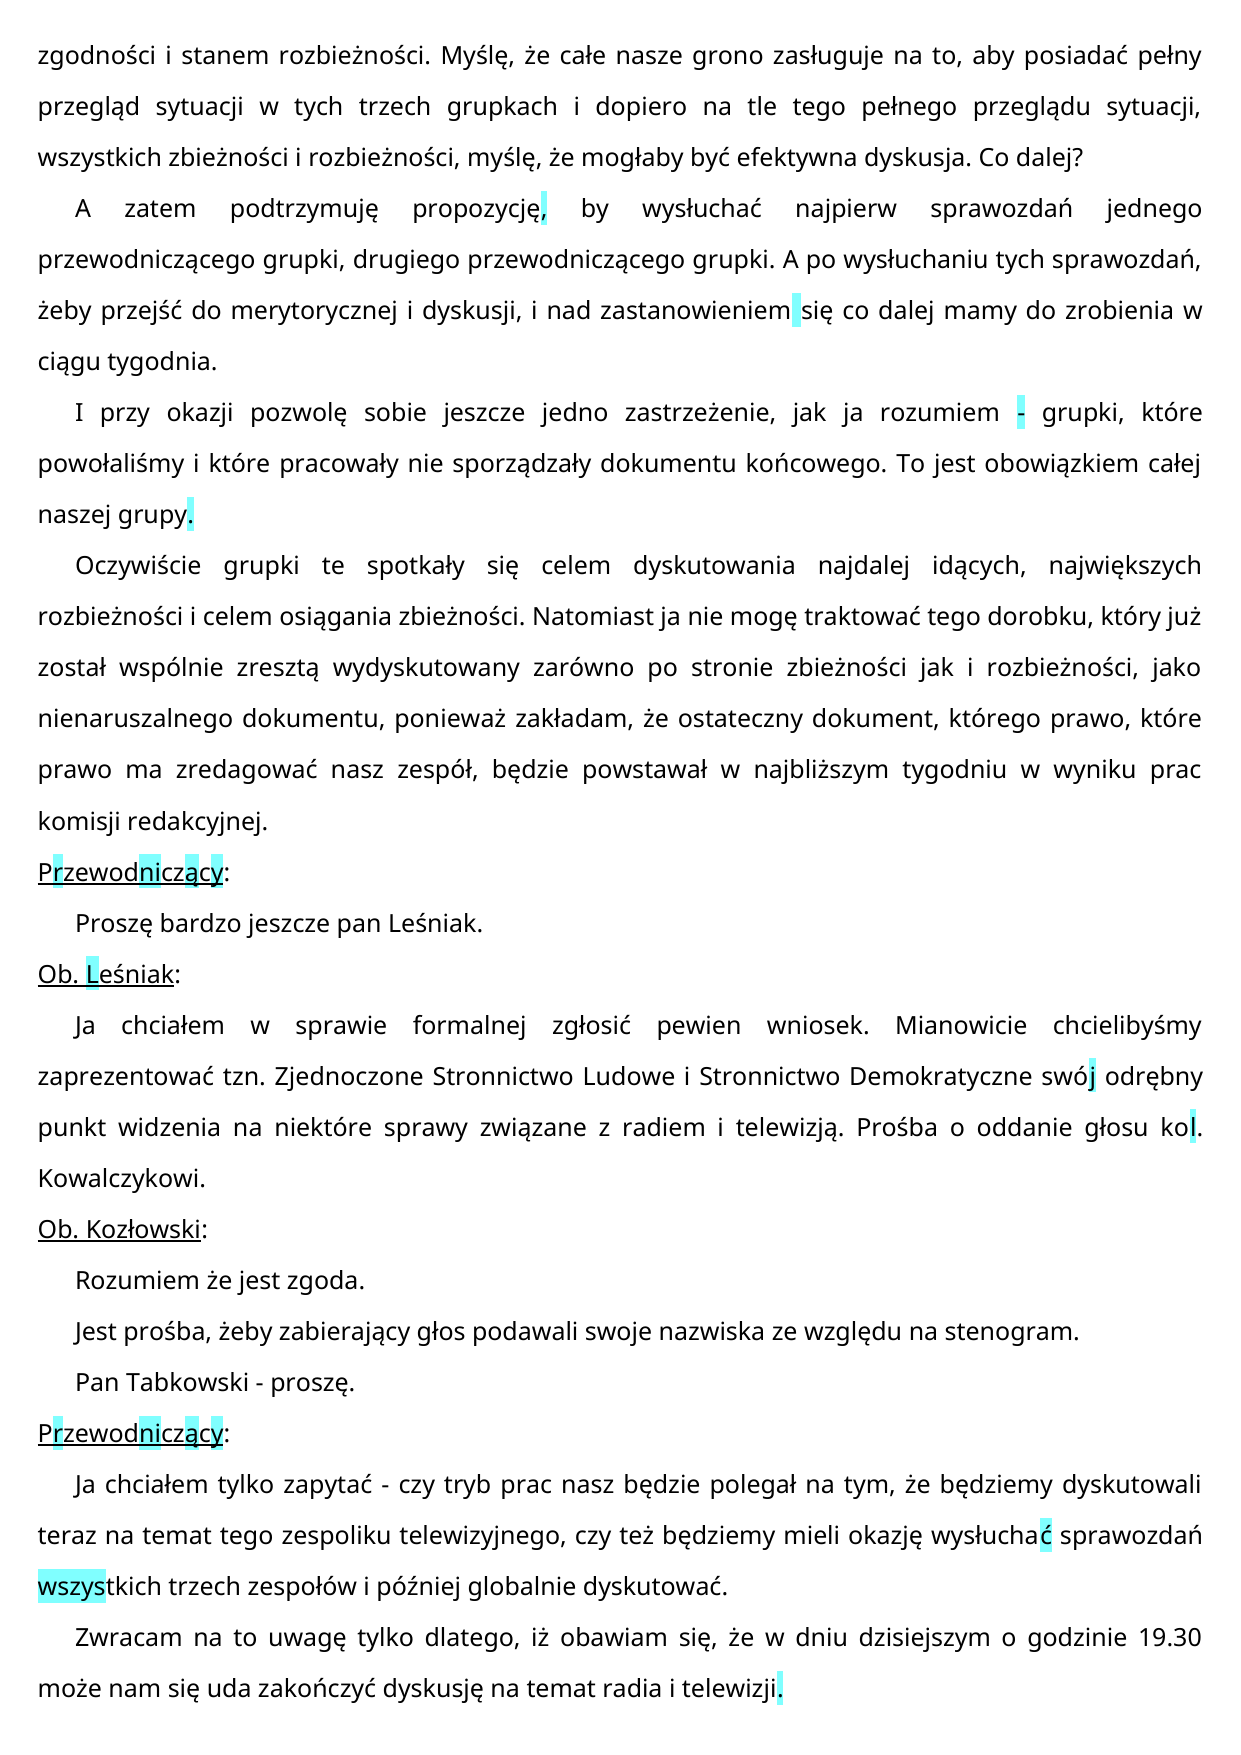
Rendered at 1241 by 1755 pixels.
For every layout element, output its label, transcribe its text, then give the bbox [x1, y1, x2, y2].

text I przy okazji pozwolę sobie jeszcze jedno zastrzeżenie, jak ja rozumiem - grupki, które powołaliśmy i które pracowały nie sporządzały dokumentu końcowego. To jest obowiązkiem całej naszej grupy. [37, 395, 1203, 531]
text Oczywiście grupki te spotkały się celem dyskutowania najdalej idących, największych rozbieżności i celem osiągania zbieżności. Natomiast ja nie mogę traktować tego dorobku, który już został wspólnie zresztą wydyskutowany zarówno po stronie zbieżności jak i rozbieżności, jako nienaruszalnego dokumentu, ponieważ zakładam, że ostateczny dokument, którego prawo, które prawo ma zredagować nasz zespół, będzie powstawał w najbliższym tygodniu w wyniku prac komisji redakcyjnej. [37, 548, 1203, 837]
text zgodności i stanem rozbieżności. Myślę, że całe nasze grono zasługuje na to, aby posiadać pełny przegląd sytuacji w tych trzech grupkach i dopiero na tle tego pełnego przeglądu sytuacji, wszystkich zbieżności i rozbieżności, myślę, że mogłaby być efektywna dyskusja. Co dalej? [37, 37, 1203, 174]
text Ob. Kozłowski: [37, 1211, 1203, 1246]
text Ob. Leśniak: [37, 956, 1203, 990]
text Jest prośba, żeby zabierający głos podawali swoje nazwiska ze względu na stenogram. [37, 1313, 1203, 1348]
text Zwracam na to uwagę tylko dlatego, iż obawiam się, że w dniu dzisiejszym o godzinie 19.30 może nam się uda zakończyć dyskusję na temat radia i telewizji. [37, 1620, 1203, 1705]
text A zatem podtrzymuję propozycję, by wysłuchać najpierw sprawozdań jednego przewodniczącego grupki, drugiego przewodniczącego grupki. A po wysłuchaniu tych sprawozdań, żeby przejść do merytorycznej i dyskusji, i nad zastanowieniem się co dalej mamy do zrobienia w ciągu tygodnia. [37, 191, 1203, 378]
text Ja chciałem tylko zapytać - czy tryb prac nasz będzie polegał na tym, że będziemy dyskutowali teraz na temat tego zespoliku telewizyjnego, czy też będziemy mieli okazję wysłuchać sprawozdań wszystkich trzech zespołów i później globalnie dyskutować. [37, 1467, 1203, 1603]
text Ja chciałem w sprawie formalnej zgłosić pewien wniosek. Mianowicie chcielibyśmy zaprezentować tzn. Zjednoczone Stronnictwo Ludowe i Stronnictwo Demokratyczne swój odrębny punkt widzenia na niektóre sprawy związane z radiem i telewizją. Prośba o oddanie głosu kol. Kowalczykowi. [37, 1007, 1203, 1194]
text Rozumiem że jest zgoda. [37, 1262, 1203, 1297]
text Proszę bardzo jeszcze pan Leśniak. [37, 905, 1203, 939]
text Przewodniczący: [37, 854, 1203, 888]
text Przewodniczący: [37, 1416, 1203, 1450]
text Pan Tabkowski - proszę. [37, 1364, 1203, 1399]
